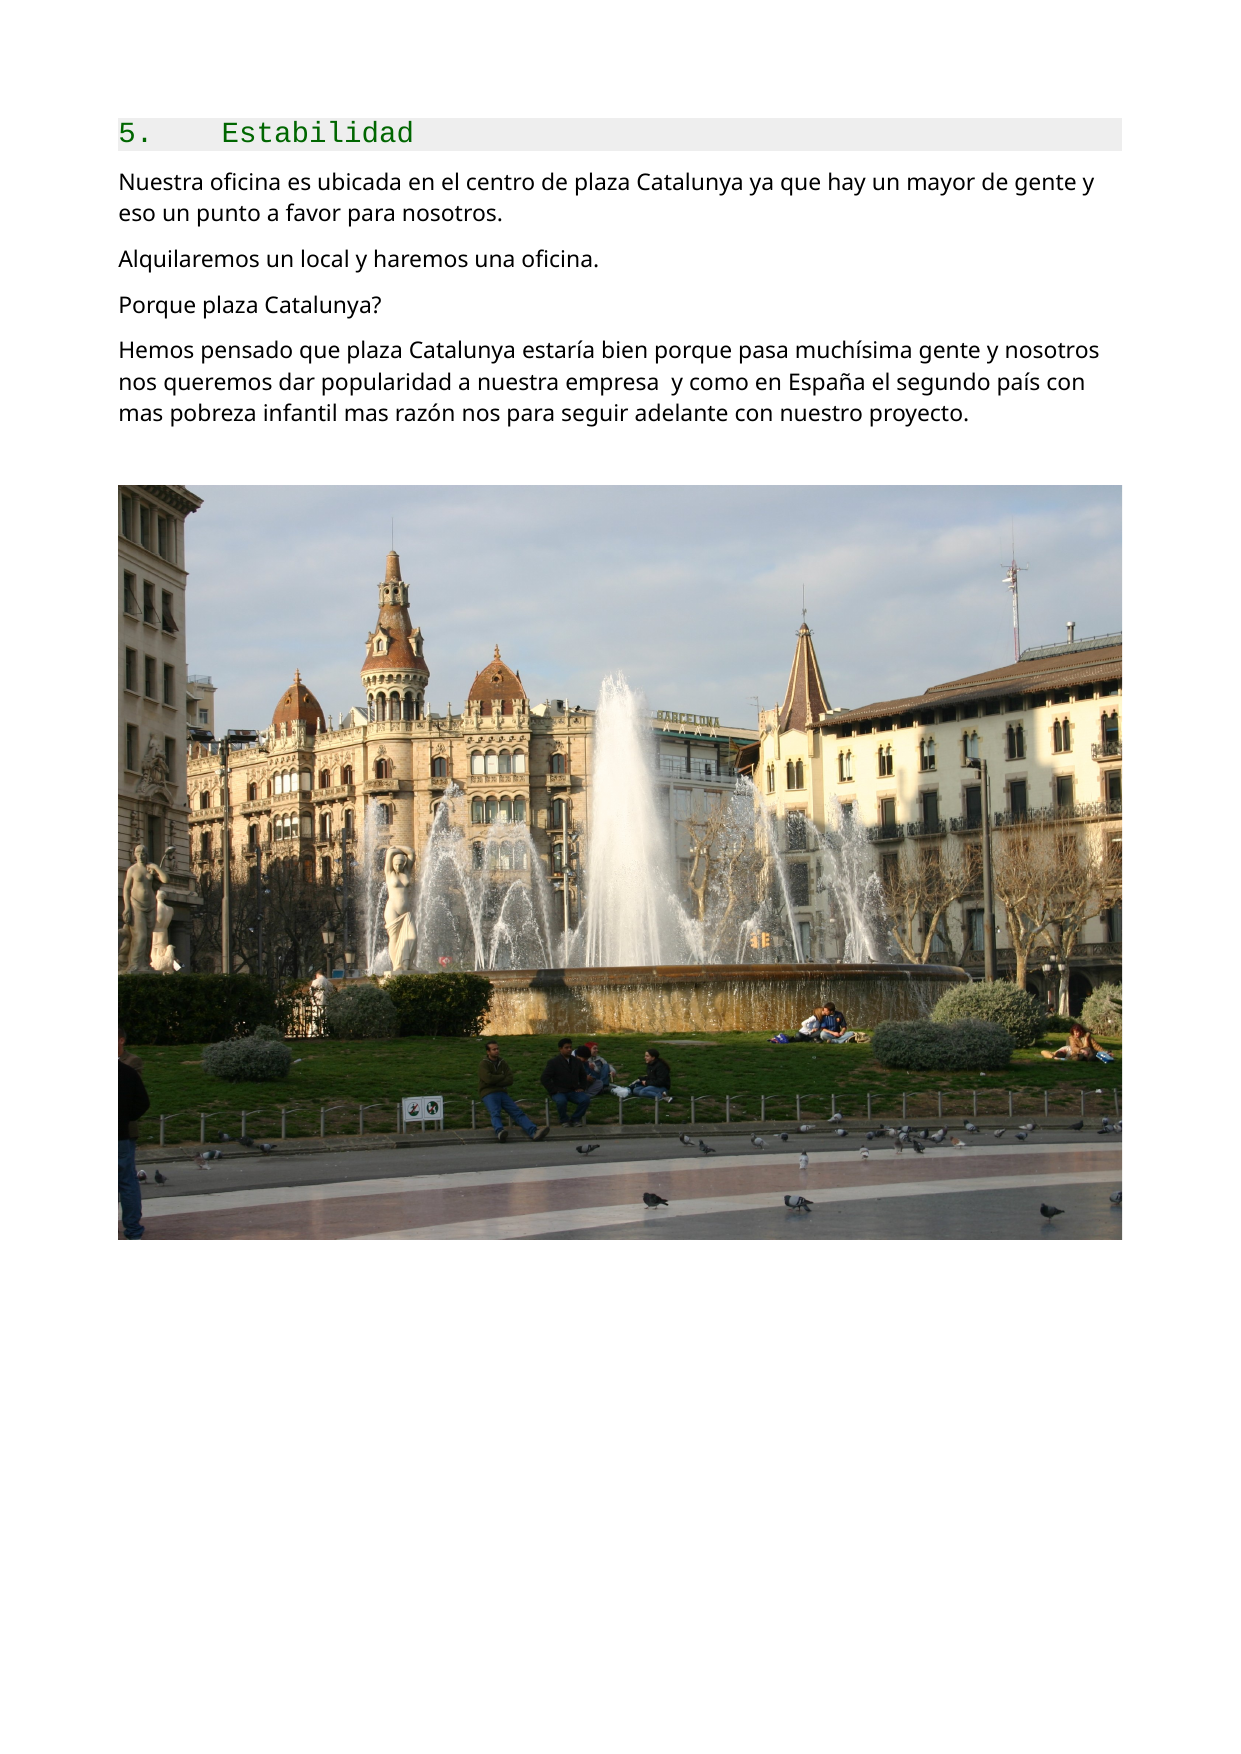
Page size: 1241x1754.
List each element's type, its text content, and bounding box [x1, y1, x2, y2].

list Estabilidad [118, 118, 1122, 151]
text Alquilaremos un local y haremos una oficina. [118, 243, 1122, 274]
text Porque plaza Catalunya? [118, 289, 1122, 320]
picture [118, 485, 1123, 1240]
text Hemos pensado que plaza Catalunya estaría bien porque pasa muchísima gente y nosotros nos queremos dar popularidad a nuestra empresa y como en España el segundo país con mas pobreza infantil mas razón nos para seguir adelante con nuestro proyecto. [118, 334, 1122, 428]
text Nuestra oficina es ubicada en el centro de plaza Catalunya ya que hay un mayor de gente y eso un punto a favor para nosotros. [118, 166, 1122, 228]
